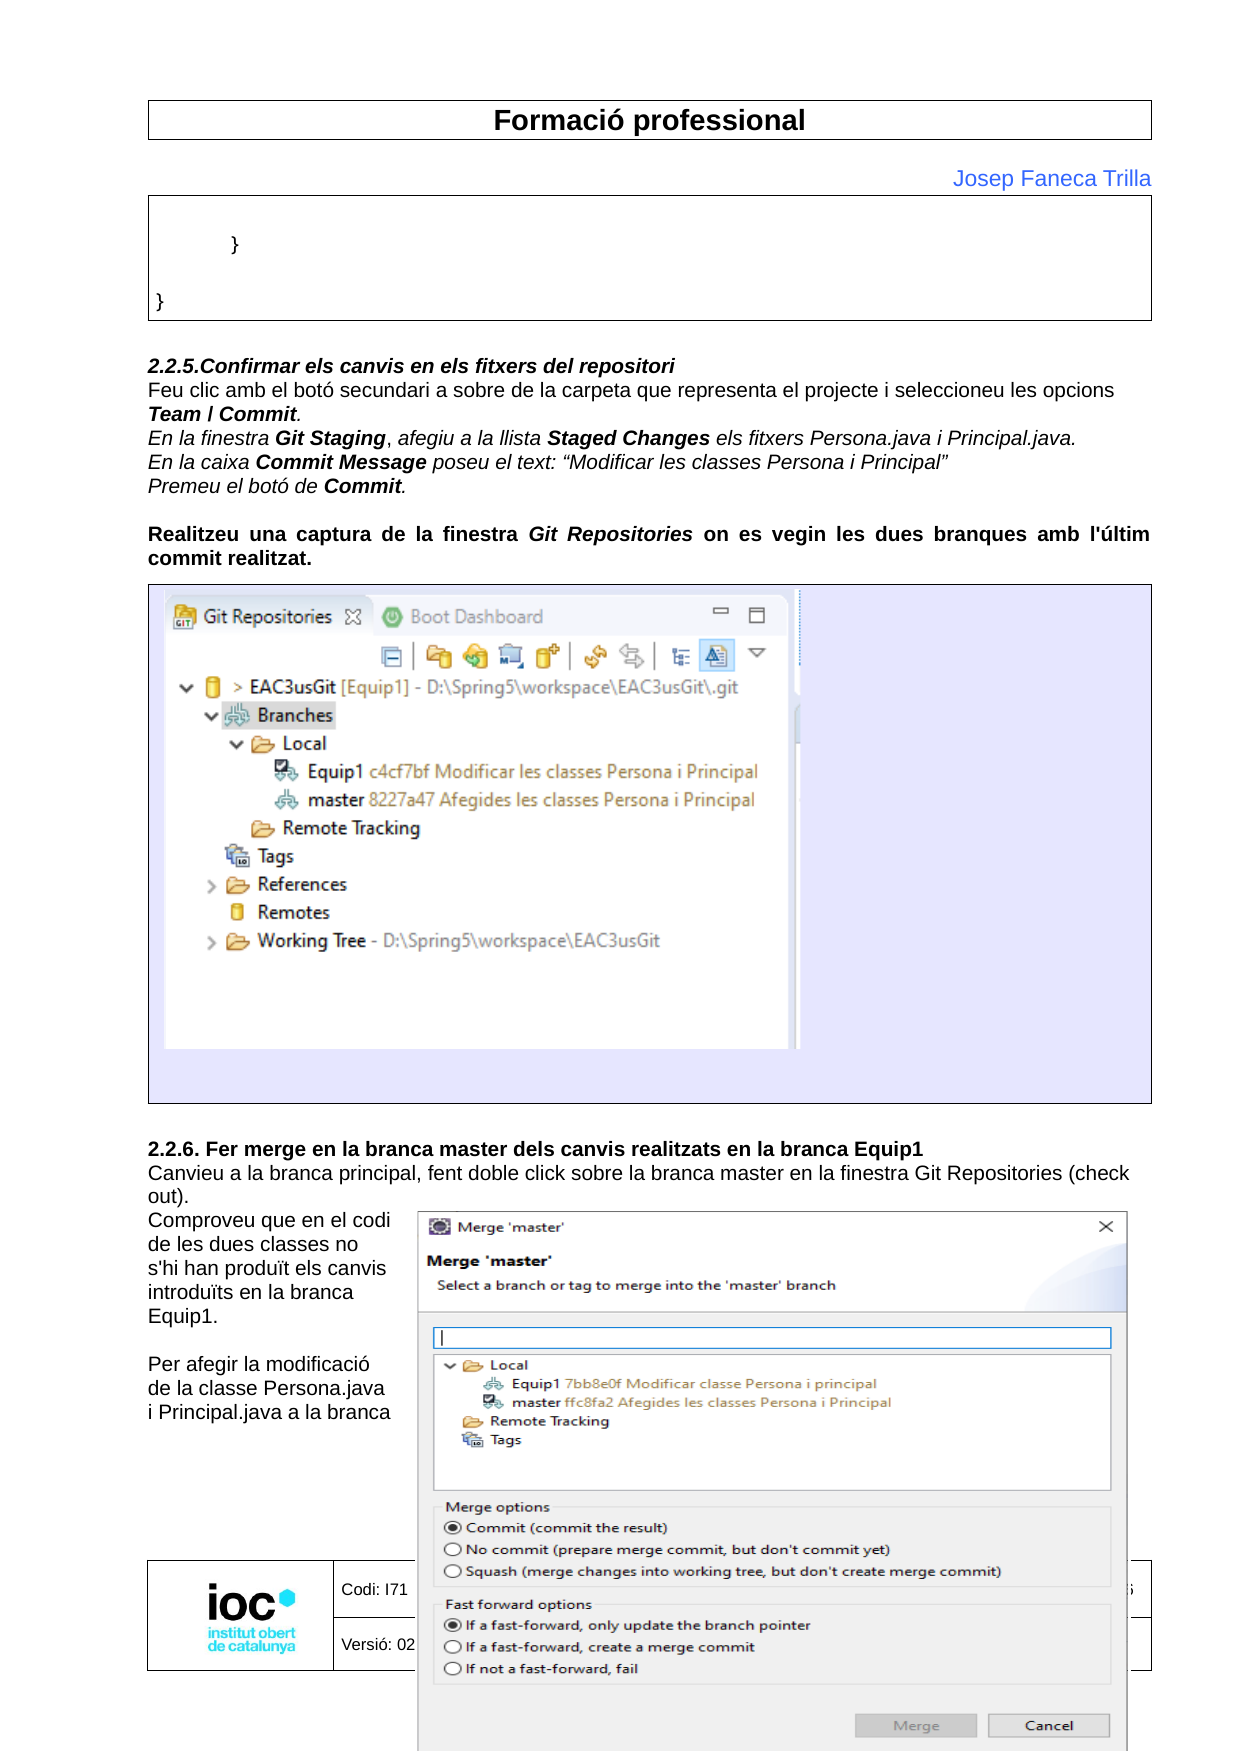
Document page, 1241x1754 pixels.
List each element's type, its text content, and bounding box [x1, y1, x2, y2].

text En la caixa Commit Message poseu el text: “Modificar les classes Persona i Principal” [148, 450, 1151, 474]
text Feu clic amb el botó secundari a sobre de la carpeta que representa el projecte i seleccioneu les opcions Team / Commit. [148, 378, 1151, 426]
text Premeu el botó de Commit. [148, 474, 1151, 498]
text Comproveu que en el codi de les dues classes no s'hi han produït els canvis introduïts en la branca Equip1. [148, 1208, 1151, 1754]
text Per afegir la modificació de la classe Persona.java i Principal.java a la branca [148, 1352, 415, 1424]
table_cell } } [149, 196, 1151, 320]
picture [417, 1211, 1128, 1751]
table_header [149, 585, 1151, 1103]
picture [164, 589, 801, 1049]
text 2.2.5.Confirmar els canvis en els fitxers del repositori [148, 354, 1151, 378]
text Canvieu a la branca principal, fent doble click sobre la branca master en la finestra Git Repositories (check out). [148, 1160, 1151, 1208]
text 2.2.6. Fer merge en la branca master dels canvis realitzats en la branca Equip1 [148, 1136, 1151, 1160]
text Realitzeu una captura de la finestra Git Repositories on es vegin les dues branques amb l'últim commit realitzat. [148, 522, 1151, 569]
text En la finestra Git Staging, afegiu a la llista Staged Changes els fitxers Persona.java i Principal.java. [148, 426, 1151, 450]
picture [195, 1570, 309, 1665]
